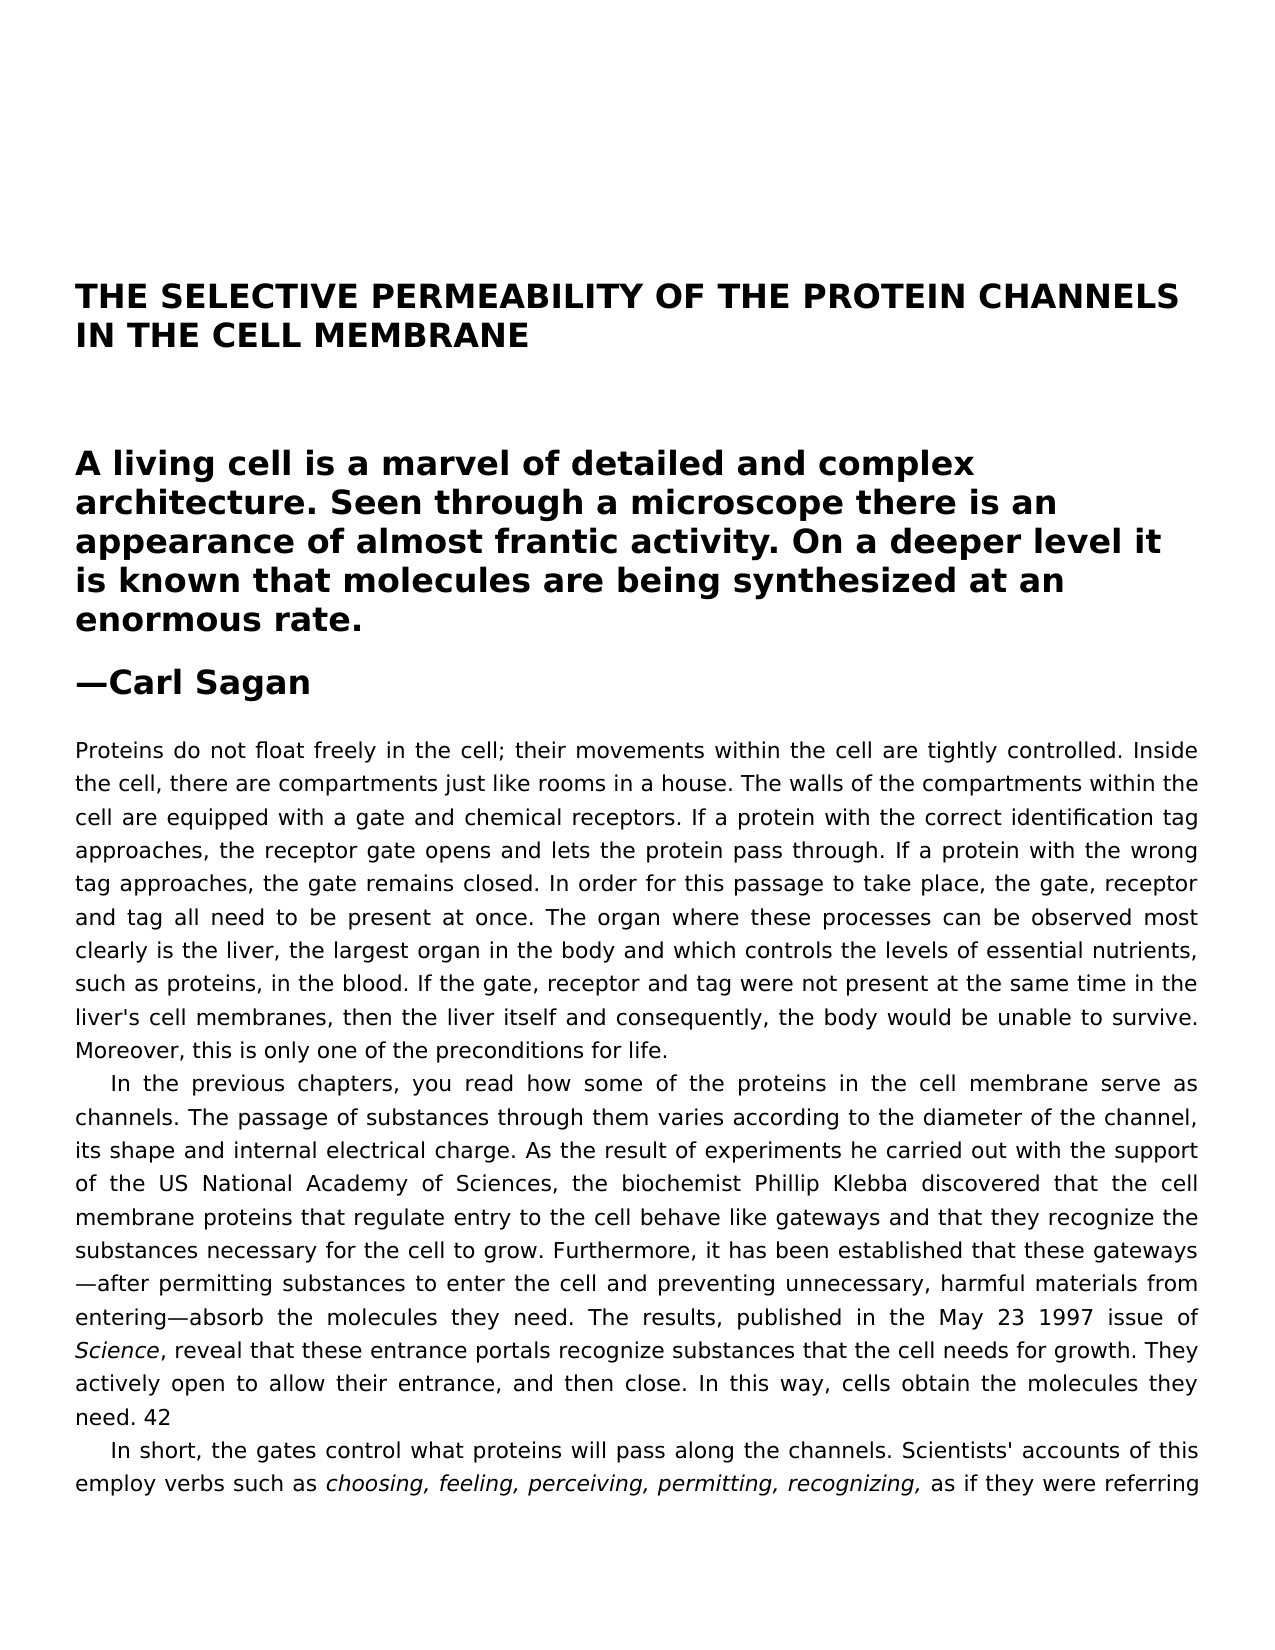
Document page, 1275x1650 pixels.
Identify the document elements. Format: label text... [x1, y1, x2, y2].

subtitle —Carl Sagan [75, 664, 1200, 703]
subtitle THE SELECTIVE PERMEABILITY OF THE PROTEIN CHANNELS IN THE CELL MEMBRANE [75, 278, 1200, 356]
text In short, the gates control what proteins will pass along the channels. Scientists' accounts of this employ verbs such as choosing, feeling, perceiving, permitting, recognizing, as if they were referring [75, 1432, 1200, 1498]
subtitle A living cell is a marvel of detailed and complex architecture. Seen through a microscope there is an appearance of almost frantic activity. On a deeper level it is known that molecules are being synthesized at an enormous rate. [75, 444, 1200, 639]
text Proteins do not float freely in the cell; their movements within the cell are tightly controlled. Inside the cell, there are compartments just like rooms in a house. The walls of the compartments within the cell are equipped with a gate and chemical receptors. If a protein with the correct identification tag approaches, the receptor gate opens and lets the protein pass through. If a protein with the wrong tag approaches, the gate remains closed. In order for this passage to take place, the gate, receptor and tag all need to be present at once. The organ where these processes can be observed most clearly is the liver, the largest organ in the body and which controls the levels of essential nutrients, such as proteins, in the blood. If the gate, receptor and tag were not present at the same time in the liver's cell membranes, then the liver itself and consequently, the body would be unable to survive. Moreover, this is only one of the preconditions for life. [75, 732, 1200, 1065]
text In the previous chapters, you read how some of the proteins in the cell membrane serve as channels. The passage of substances through them varies according to the diameter of the channel, its shape and internal electrical charge. As the result of experiments he carried out with the support of the US National Academy of Sciences, the biochemist Phillip Klebba discovered that the cell membrane proteins that regulate entry to the cell behave like gateways and that they recognize the substances necessary for the cell to grow. Furthermore, it has been established that these gateways—after permitting substances to enter the cell and preventing unnecessary, harmful materials from entering—absorb the molecules they need. The results, published in the May 23 1997 issue of Science, reveal that these entrance portals recognize substances that the cell needs for growth. They actively open to allow their entrance, and then close. In this way, cells obtain the molecules they need. 42 [75, 1065, 1200, 1432]
